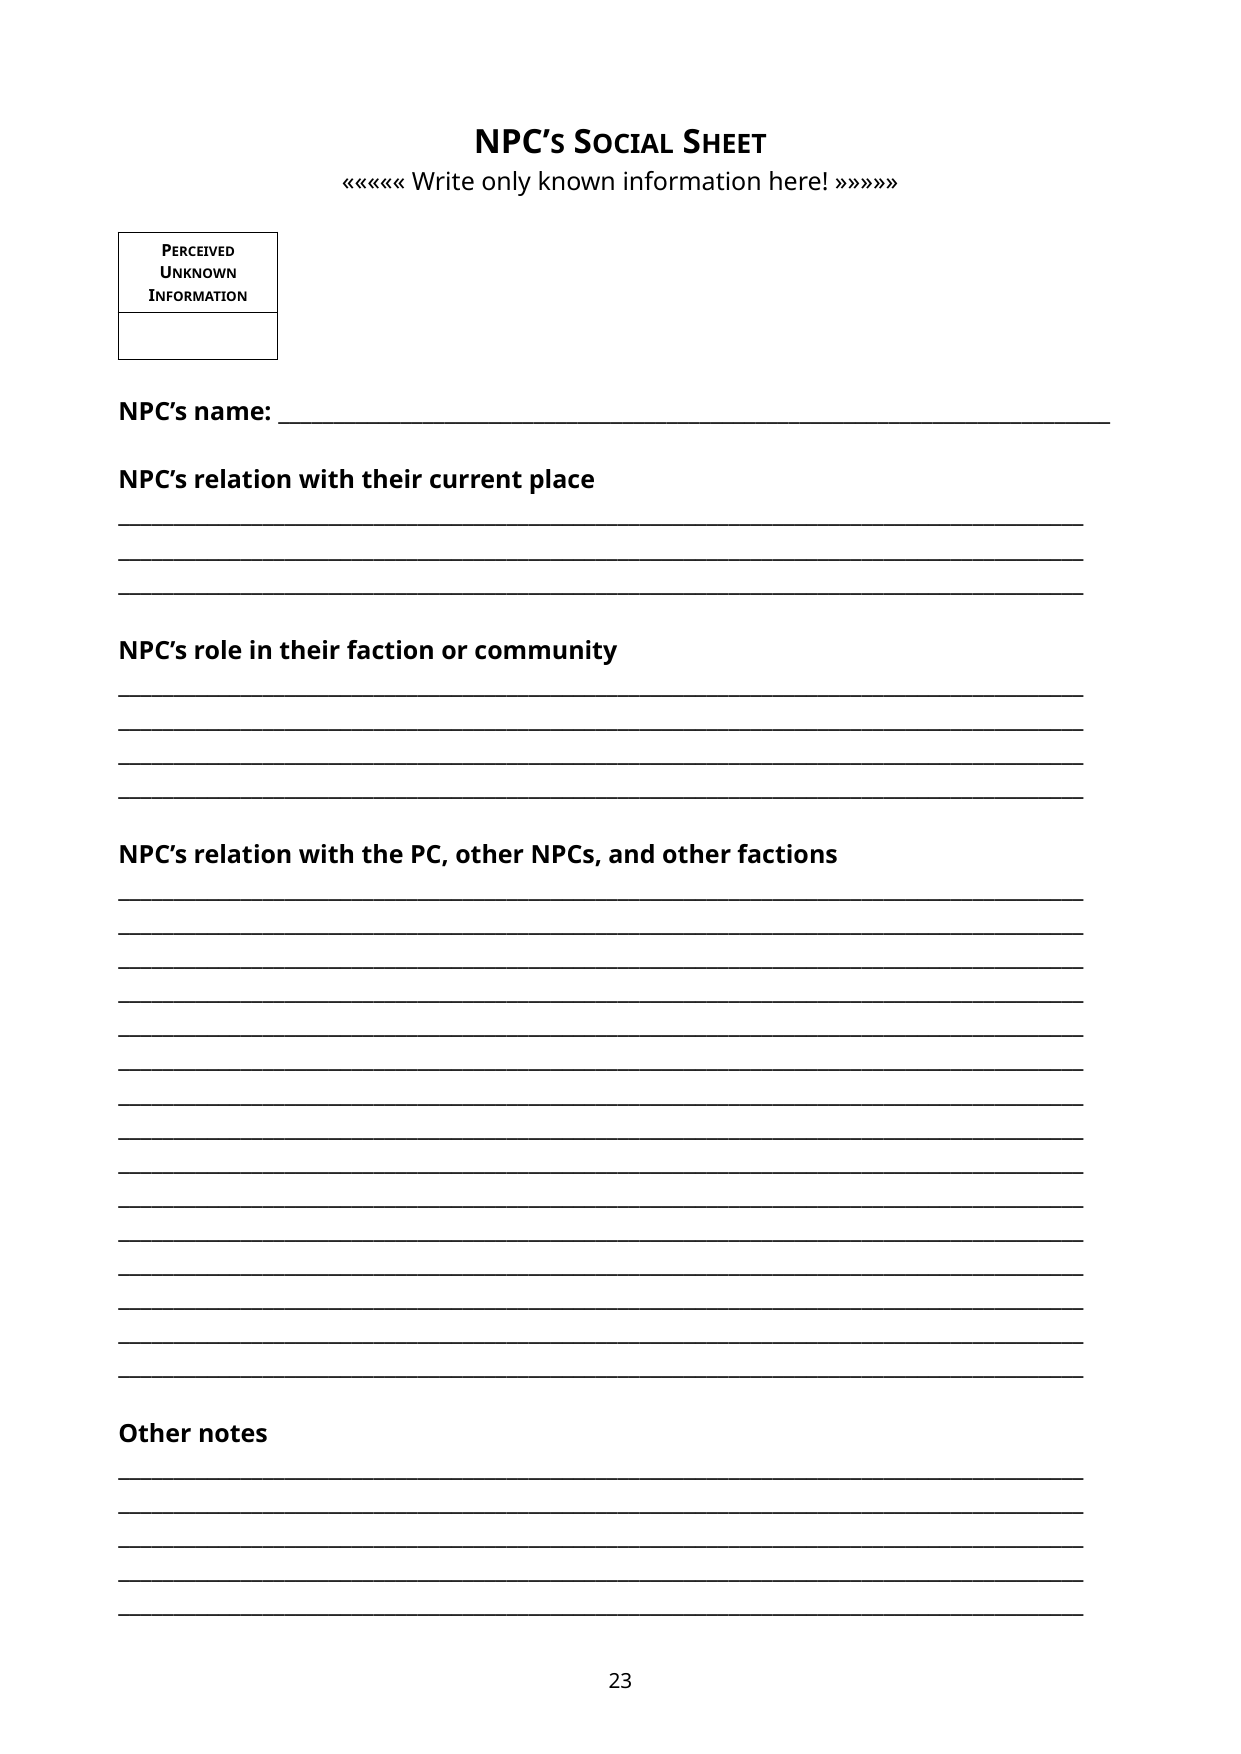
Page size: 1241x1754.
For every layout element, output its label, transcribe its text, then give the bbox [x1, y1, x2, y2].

table_cell [119, 313, 277, 359]
text _______________________________________________________________________________________ [118, 939, 1122, 973]
text _______________________________________________________________________________________ [118, 1143, 1122, 1177]
text _______________________________________________________________________________________ [118, 1211, 1122, 1246]
text _______________________________________________________________________________________ [118, 530, 1122, 564]
text ««««« Write only known information here! »»»»» [118, 163, 1122, 198]
text _______________________________________________________________________________________ [118, 1109, 1122, 1143]
text _______________________________________________________________________________________ [118, 734, 1122, 769]
text _______________________________________________________________________________________ [118, 1007, 1122, 1041]
text Other notes [118, 1416, 1122, 1450]
text _______________________________________________________________________________________ [118, 1075, 1122, 1109]
text NPC’s role in their faction or community [118, 632, 1122, 666]
text _______________________________________________________________________________________ [118, 1518, 1122, 1552]
text NPC’s relation with their current place [118, 462, 1122, 496]
text _______________________________________________________________________________________ [118, 701, 1122, 734]
text _______________________________________________________________________________________ [118, 973, 1122, 1007]
text _______________________________________________________________________________________ [118, 1348, 1122, 1382]
text NPC’s Social Sheet [118, 118, 1122, 163]
text _______________________________________________________________________________________ [118, 496, 1122, 530]
text _______________________________________________________________________________________ [118, 1586, 1122, 1620]
table_cell [278, 312, 1122, 359]
text NPC’s name: ___________________________________________________________________________ [118, 394, 1122, 428]
text _______________________________________________________________________________________ [118, 1279, 1122, 1314]
text _______________________________________________________________________________________ [118, 564, 1122, 598]
table_header [278, 232, 1122, 312]
text _______________________________________________________________________________________ [118, 666, 1122, 701]
text _______________________________________________________________________________________ [118, 1314, 1122, 1348]
text NPC’s relation with the PC, other NPCs, and other factions [118, 837, 1122, 871]
text _______________________________________________________________________________________ [118, 769, 1122, 803]
text _______________________________________________________________________________________ [118, 1246, 1122, 1279]
text _______________________________________________________________________________________ [118, 905, 1122, 939]
text _______________________________________________________________________________________ [118, 1041, 1122, 1075]
text _______________________________________________________________________________________ [118, 1552, 1122, 1586]
text _______________________________________________________________________________________ [118, 1450, 1122, 1484]
text _______________________________________________________________________________________ [118, 1177, 1122, 1211]
text _______________________________________________________________________________________ [118, 1484, 1122, 1518]
table_header Perceived Unknown Information [119, 233, 277, 312]
text _______________________________________________________________________________________ [118, 871, 1122, 905]
